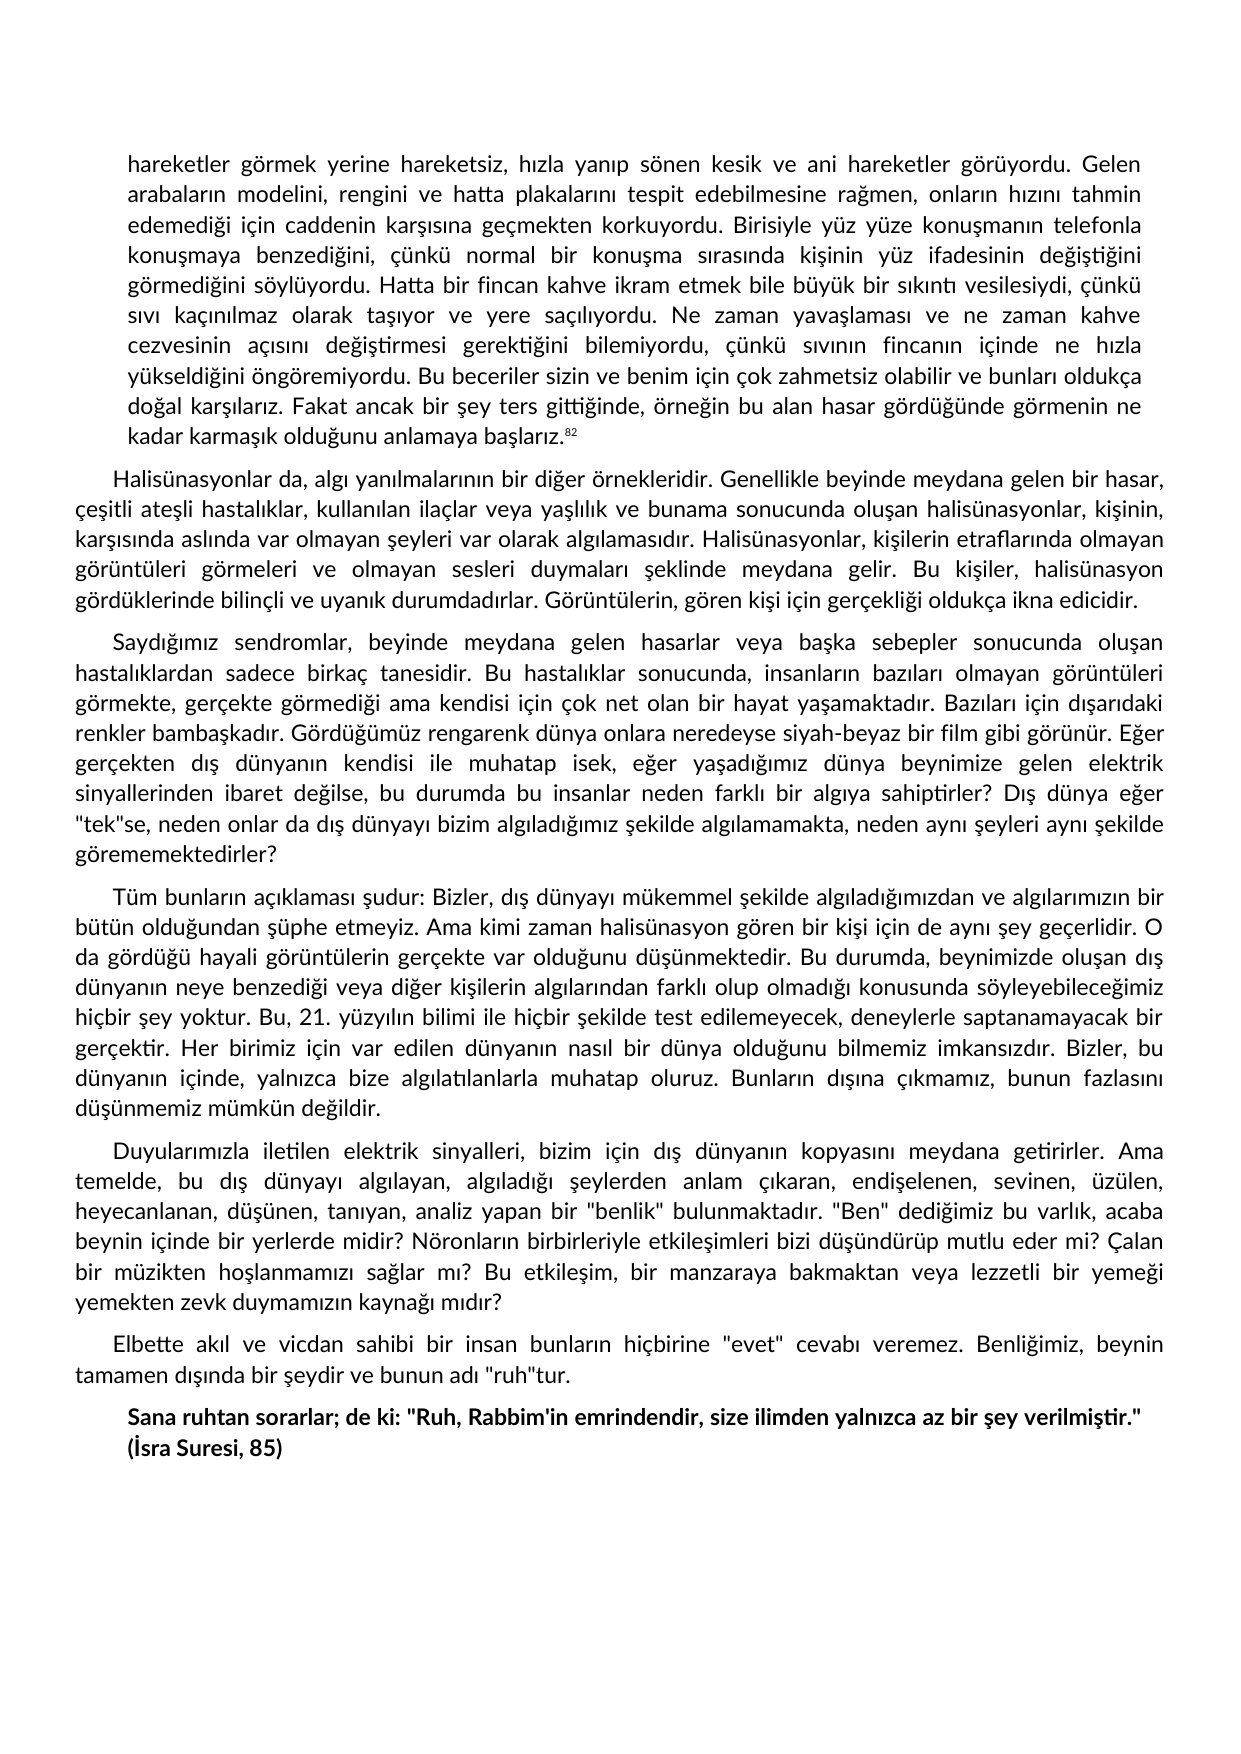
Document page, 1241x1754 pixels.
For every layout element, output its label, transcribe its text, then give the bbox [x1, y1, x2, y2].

text Halisünasyonlar da, algı yanılmalarının bir diğer örnekleridir. Genellikle beyinde meydana gelen bir hasar, çeşitli ateşli hastalıklar, kullanılan ilaçlar veya yaşlılık ve bunama sonucunda oluşan halisünasyonlar, kişinin, karşısında aslında var olmayan şeyleri var olarak algılamasıdır. Halisünasyonlar, kişilerin etraflarında olmayan görüntüleri görmeleri ve olmayan sesleri duymaları şeklinde meydana gelir. Bu kişiler, halisünasyon gördüklerinde bilinçli ve uyanık durumdadırlar. Görüntülerin, gören kişi için gerçekliği oldukça ikna edicidir. [75, 464, 1165, 613]
text Saydığımız sendromlar, beyinde meydana gelen hasarlar veya başka sebepler sonucunda oluşan hastalıklardan sadece birkaç tanesidir. Bu hastalıklar sonucunda, insanların bazıları olmayan görüntüleri görmekte, gerçekte görmediği ama kendisi için çok net olan bir hayat yaşamaktadır. Bazıları için dışarıdaki renkler bambaşkadır. Gördüğümüz rengarenk dünya onlara neredeyse siyah-beyaz bir film gibi görünür. Eğer gerçekten dış dünyanın kendisi ile muhatap isek, eğer yaşadığımız dünya beynimize gelen elektrik sinyallerinden ibaret değilse, bu durumda bu insanlar neden farklı bir algıya sahiptirler? Dış dünya eğer "tek"se, neden onlar da dış dünyayı bizim algıladığımız şekilde algılamamakta, neden aynı şeyleri aynı şekilde görememektedirler? [75, 628, 1165, 867]
text Tüm bunların açıklaması şudur: Bizler, dış dünyayı mükemmel şekilde algıladığımızdan ve algılarımızın bir bütün olduğundan şüphe etmeyiz. Ama kimi zaman halisünasyon gören bir kişi için de aynı şey geçerlidir. O da gördüğü hayali görüntülerin gerçekte var olduğunu düşünmektedir. Bu durumda, beynimizde oluşan dış dünyanın neye benzediği veya diğer kişilerin algılarından farklı olup olmadığı konusunda söyleyebileceğimiz hiçbir şey yoktur. Bu, 21. yüzyılın bilimi ile hiçbir şekilde test edilemeyecek, deneylerle saptanamayacak bir gerçektir. Her birimiz için var edilen dünyanın nasıl bir dünya olduğunu bilmemiz imkansızdır. Bizler, bu dünyanın içinde, yalnızca bize algılatılanlarla muhatap oluruz. Bunların dışına çıkmamız, bunun fazlasını düşünmemiz mümkün değildir. [75, 882, 1165, 1121]
text Sana ruhtan sorarlar; de ki: "Ruh, Rabbim'in emrindendir, size ilimden yalnızca az bir şey verilmiştir." (İsra Suresi, 85) [127, 1403, 1143, 1461]
text Duyularımızla iletilen elektrik sinyalleri, bizim için dış dünyanın kopyasını meydana getirirler. Ama temelde, bu dış dünyayı algılayan, algıladığı şeylerden anlam çıkaran, endişelenen, sevinen, üzülen, heyecanlanan, düşünen, tanıyan, analiz yapan bir "benlik" bulunmaktadır. "Ben" dediğimiz bu varlık, acaba beynin içinde bir yerlerde midir? Nöronların birbirleriyle etkileşimleri bizi düşündürüp mutlu eder mi? Çalan bir müzikten hoşlanmamızı sağlar mı? Bu etkileşim, bir manzaraya bakmaktan veya lezzetli bir yemeği yemekten zevk duymamızın kaynağı mıdır? [75, 1136, 1165, 1315]
text hareketler görmek yerine hareketsiz, hızla yanıp sönen kesik ve ani hareketler görüyordu. Gelen arabaların modelini, rengini ve hatta plakalarını tespit edebilmesine rağmen, onların hızını tahmin edemediği için caddenin karşısına geçmekten korkuyordu. Birisiyle yüz yüze konuşmanın telefonla konuşmaya benzediğini, çünkü normal bir konuşma sırasında kişinin yüz ifadesinin değiştiğini görmediğini söylüyordu. Hatta bir fincan kahve ikram etmek bile büyük bir sıkıntı vesilesiydi, çünkü sıvı kaçınılmaz olarak taşıyor ve yere saçılıyordu. Ne zaman yavaşlaması ve ne zaman kahve cezvesinin açısını değiştirmesi gerektiğini bilemiyordu, çünkü sıvının fincanın içinde ne hızla yükseldiğini öngöremiyordu. Bu beceriler sizin ve benim için çok zahmetsiz olabilir ve bunları oldukça doğal karşılarız. Fakat ancak bir şey ters gittiğinde, örneğin bu alan hasar gördüğünde görmenin ne kadar karmaşık olduğunu anlamaya başlarız.82 [127, 150, 1143, 449]
text Elbette akıl ve vicdan sahibi bir insan bunların hiçbirine "evet" cevabı veremez. Benliğimiz, beynin tamamen dışında bir şeydir ve bunun adı "ruh"tur. [75, 1330, 1165, 1388]
